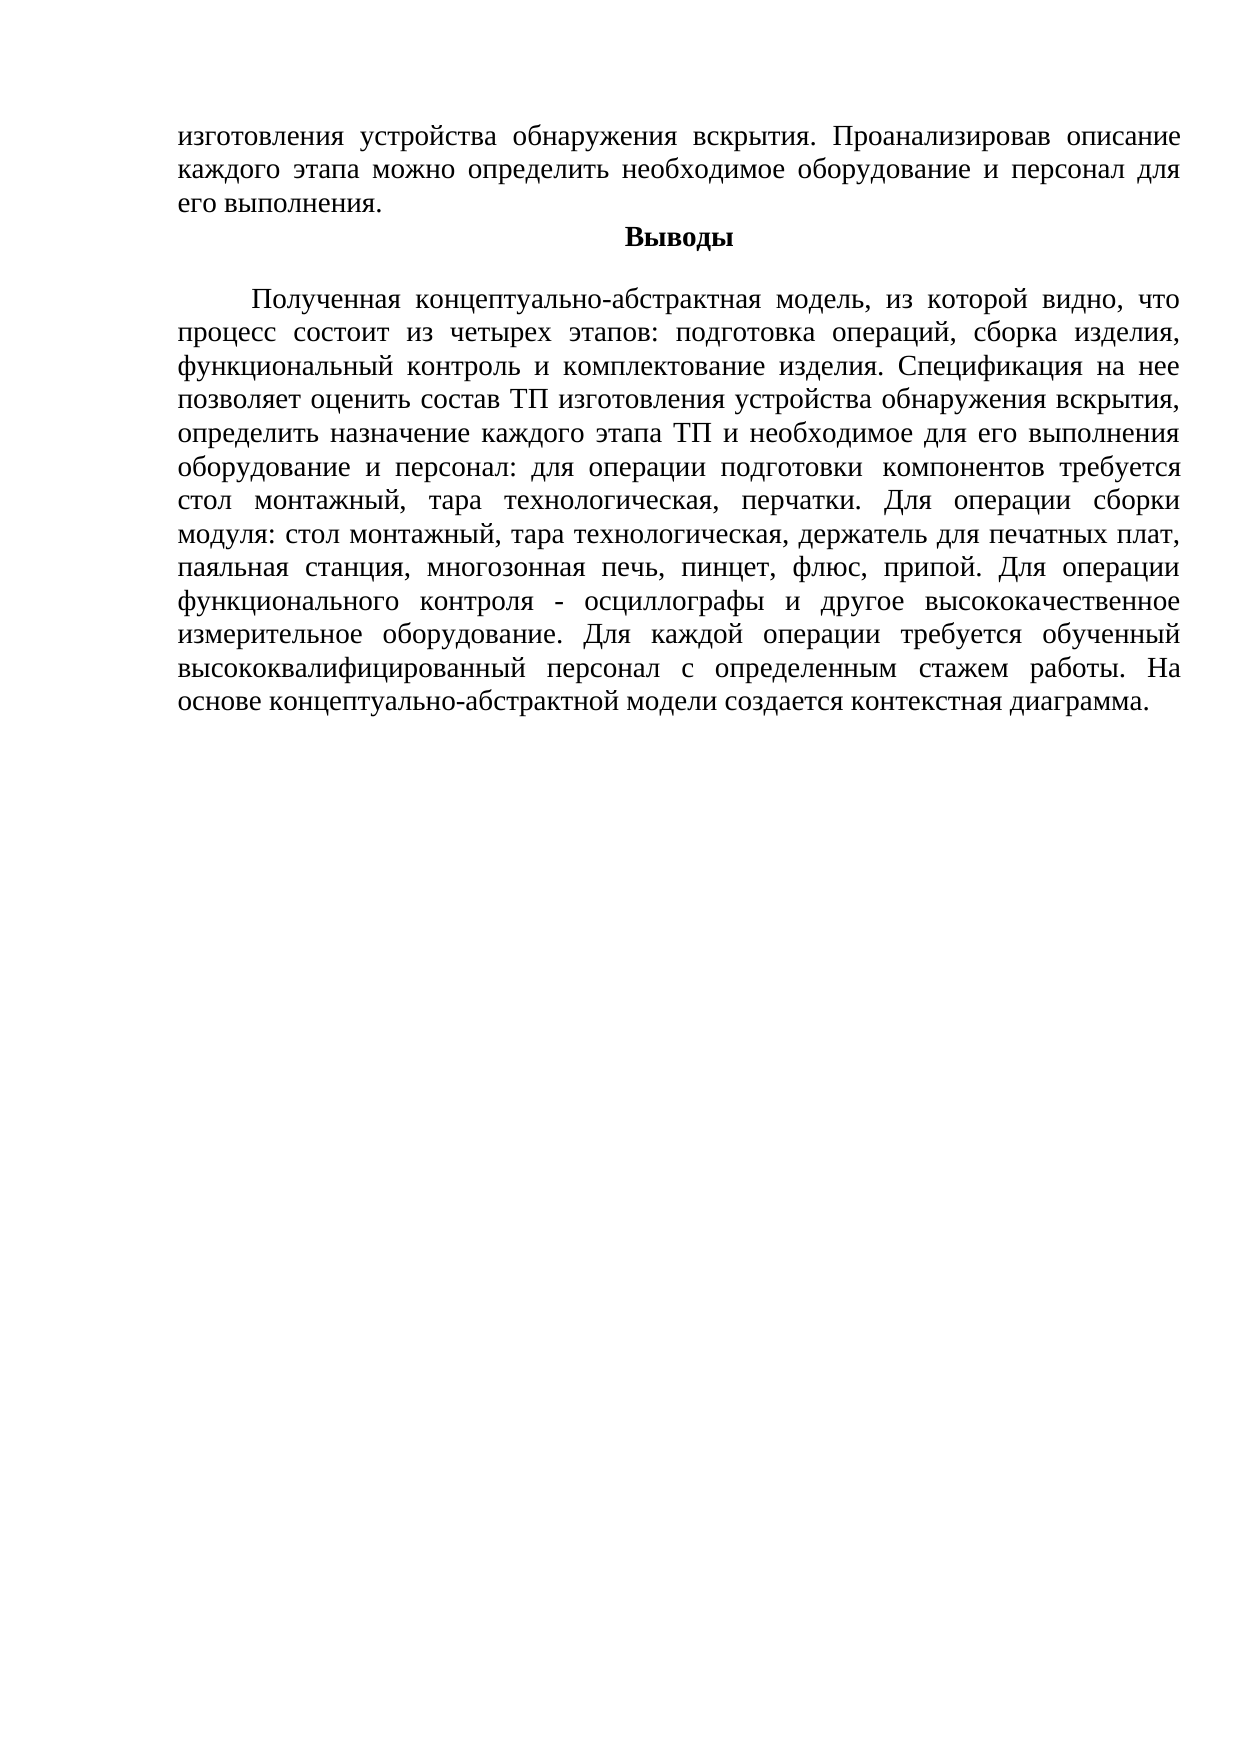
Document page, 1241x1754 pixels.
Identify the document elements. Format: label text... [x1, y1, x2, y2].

subtitle Выводы [177, 219, 1181, 252]
text Полученная концептуально-абстрактная модель, из которой видно, что процесс состоит из четырех этапов: подготовка операций, сборка изделия, функциональный контроль и комплектование изделия. Спецификация на нее позволяет оценить состав ТП изготовления устройства обнаружения вскрытия, определить назначение каждого этапа ТП и необходимое для его выполнения оборудование и персонал: для операции подготовки компонентов требуется стол монтажный, тара технологическая, перчатки. Для операции сборки модуля: стол монтажный, тара технологическая, держатель для печатных плат, паяльная станция, многозонная печь, пинцет, флюс, припой. Для операции функционального контроля - осциллографы и другое высококачественное измерительное оборудование. Для каждой операции требуется обученный высококвалифицированный персонал с определенным стажем работы. На основе концептуально-абстрактной модели создается контекстная диаграмма. [177, 281, 1181, 717]
text изготовления устройства обнаружения вскрытия. Проанализировав описание каждого этапа можно определить необходимое оборудование и персонал для его выполнения. [177, 118, 1181, 219]
